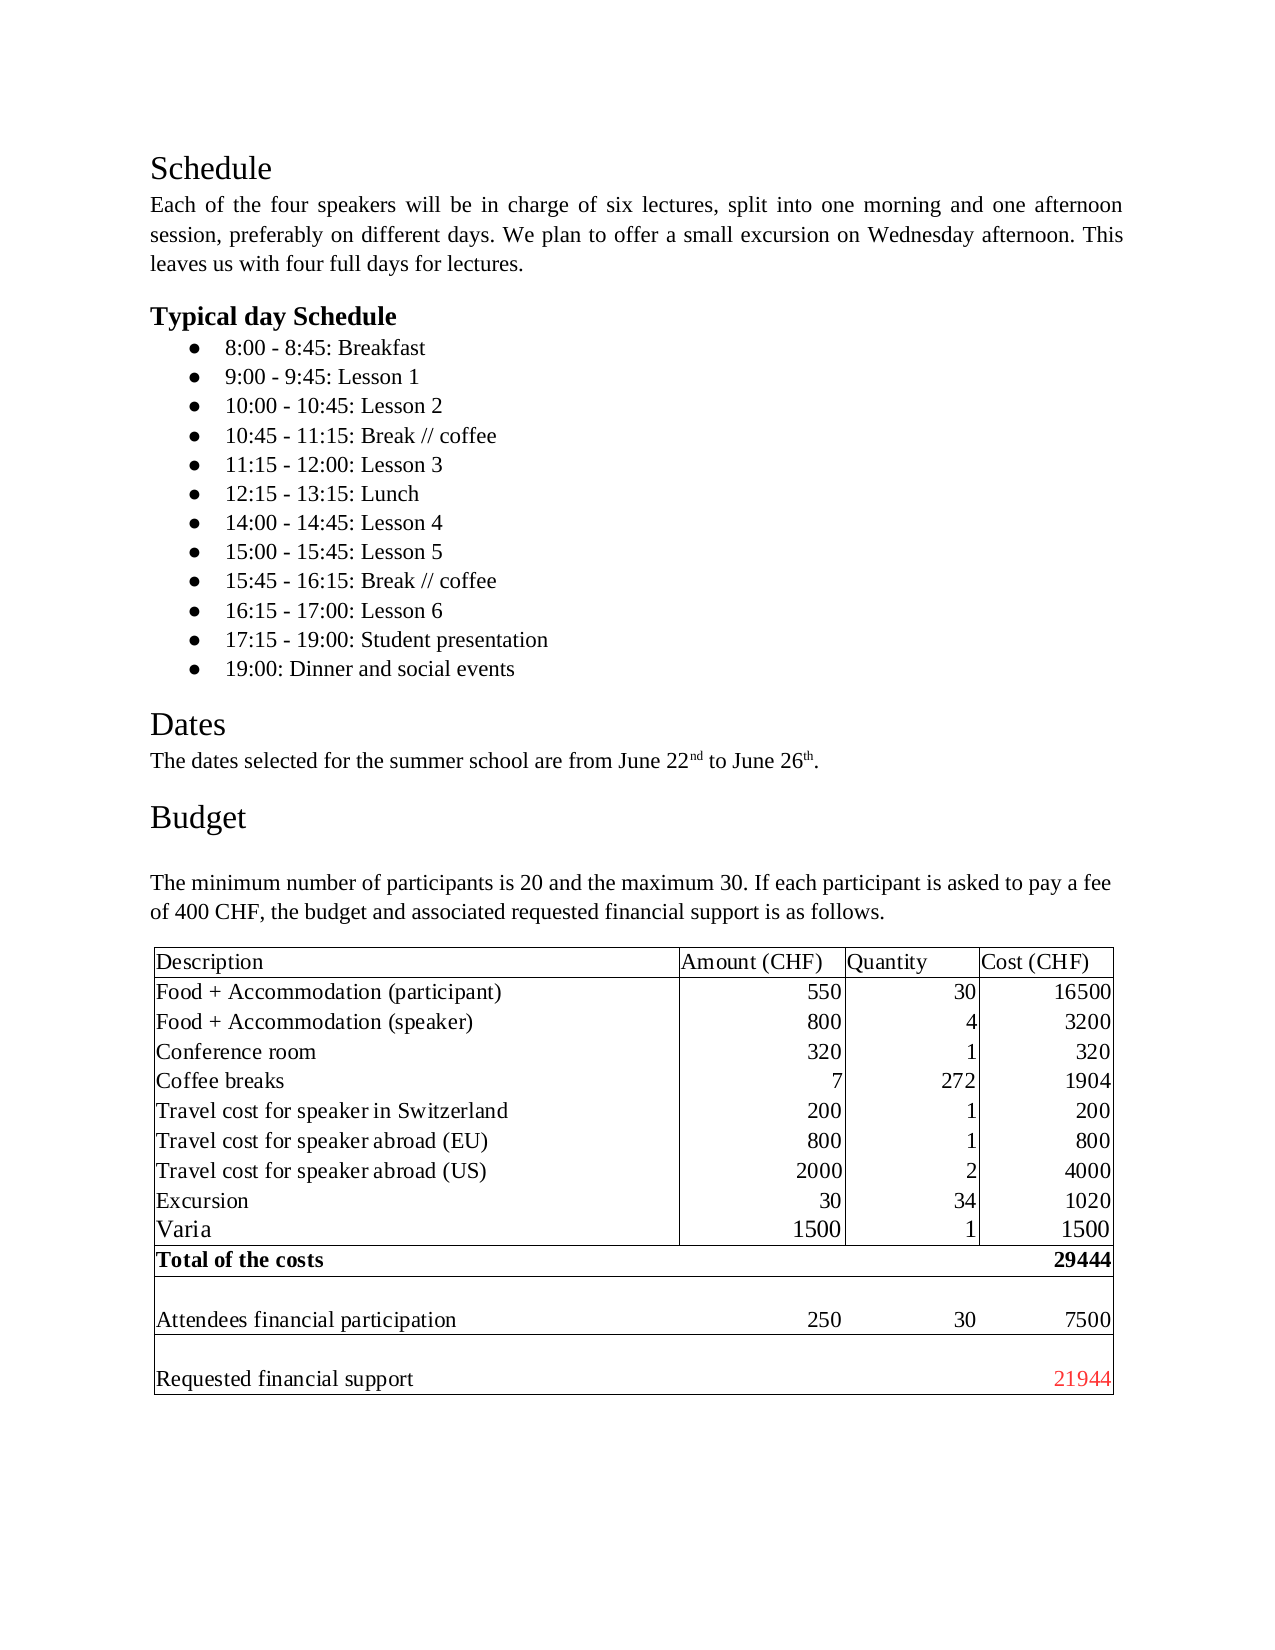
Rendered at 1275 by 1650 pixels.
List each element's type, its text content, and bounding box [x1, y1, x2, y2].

list 10:45 - 11:15: Break // coffee [187, 423, 1125, 448]
subtitle Dates [150, 706, 1125, 743]
subtitle Schedule [150, 150, 1125, 187]
text The dates selected for the summer school are from June 22nd to June 26th. [150, 748, 1125, 774]
list 15:00 - 15:45: Lesson 5 [187, 539, 1125, 565]
list 14:00 - 14:45: Lesson 4 [187, 510, 1125, 536]
list 15:45 - 16:15: Break // coffee [187, 568, 1125, 594]
list 11:15 - 12:00: Lesson 3 [187, 452, 1125, 477]
list 9:00 - 9:45: Lesson 1 [187, 364, 1125, 390]
subtitle Typical day Schedule [150, 301, 1125, 331]
list 8:00 - 8:45: Breakfast [187, 335, 1125, 361]
list 19:00: Dinner and social events [187, 656, 1125, 681]
list 10:00 - 10:45: Lesson 2 [187, 393, 1125, 419]
list 17:15 - 19:00: Student presentation [187, 627, 1125, 652]
subtitle Budget [150, 798, 1125, 835]
text The minimum number of participants is 20 and the maximum 30. If each participant is asked to pay a fee of 400 CHF, the budget and associated requested financial support is as follows. [150, 870, 1125, 924]
list 16:15 - 17:00: Lesson 6 [187, 598, 1125, 623]
list 12:15 - 13:15: Lunch [187, 481, 1125, 506]
text Each of the four speakers will be in charge of six lectures, split into one morning and one afternoon session, preferably on different days. We plan to offer a small excursion on Wednesday afternoon. This leaves us with four full days for lectures. [150, 192, 1125, 276]
